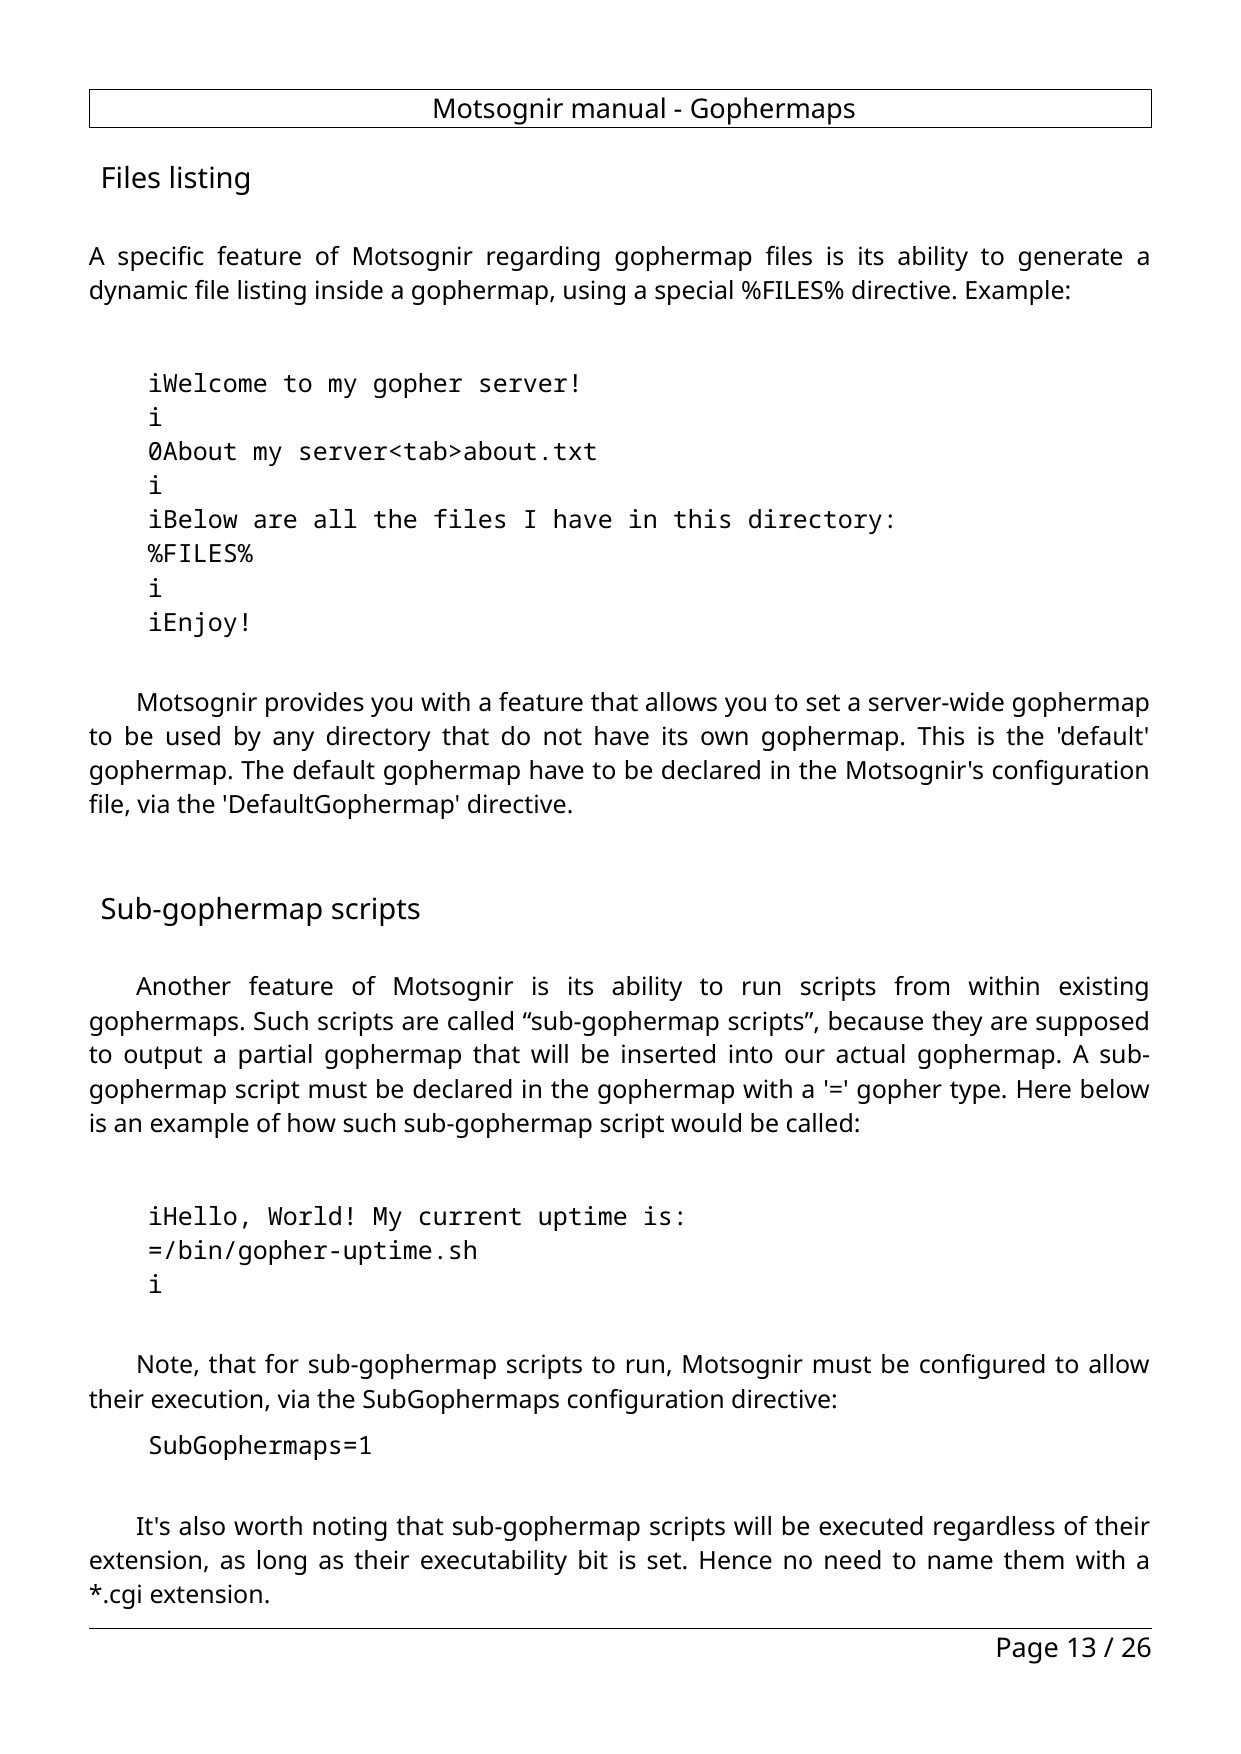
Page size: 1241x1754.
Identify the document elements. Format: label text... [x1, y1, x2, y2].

text iHello, World! My current uptime is: [148, 1198, 1152, 1232]
text i [148, 570, 1152, 604]
text i [148, 400, 1152, 434]
subtitle Sub-gophermap scripts [100, 888, 1152, 928]
text Another feature of Motsognir is its ability to run scripts from within existing gophermaps. Such scripts are called “sub-gophermap scripts”, because they are supposed to output a partial gophermap that will be inserted into our actual gophermap. A sub-gophermap script must be declared in the gophermap with a '=' gopher type. Here below is an example of how such sub-gophermap script would be called: [88, 969, 1152, 1139]
text i [148, 468, 1152, 502]
text %FILES% [148, 536, 1152, 570]
subtitle Files listing [100, 158, 1152, 197]
text 0About my server<tab>about.txt [148, 434, 1152, 468]
text iWelcome to my gopher server! [148, 366, 1152, 400]
text It's also worth noting that sub-gophermap scripts will be executed regardless of their extension, as long as their executability bit is set. Hence no need to name them with a *.cgi extension. [88, 1508, 1152, 1611]
text i [148, 1267, 1152, 1301]
text iBelow are all the files I have in this directory: [148, 502, 1152, 536]
text A specific feature of Motsognir regarding gophermap files is its ability to generate a dynamic file listing inside a gophermap, using a special %FILES% directive. Example: [88, 239, 1152, 307]
text Note, that for sub-gophermap scripts to run, Motsognir must be configured to allow their execution, via the SubGophermaps configuration directive: [88, 1347, 1152, 1415]
text =/bin/gopher-uptime.sh [148, 1232, 1152, 1267]
text Motsognir provides you with a feature that allows you to set a server-wide gophermap to be used by any directory that do not have its own gophermap. This is the 'default' gophermap. The default gophermap have to be declared in the Motsognir's configuration file, via the 'DefaultGophermap' directive. [88, 685, 1152, 821]
text iEnjoy! [148, 604, 1152, 638]
text SubGophermaps=1 [148, 1428, 1152, 1462]
